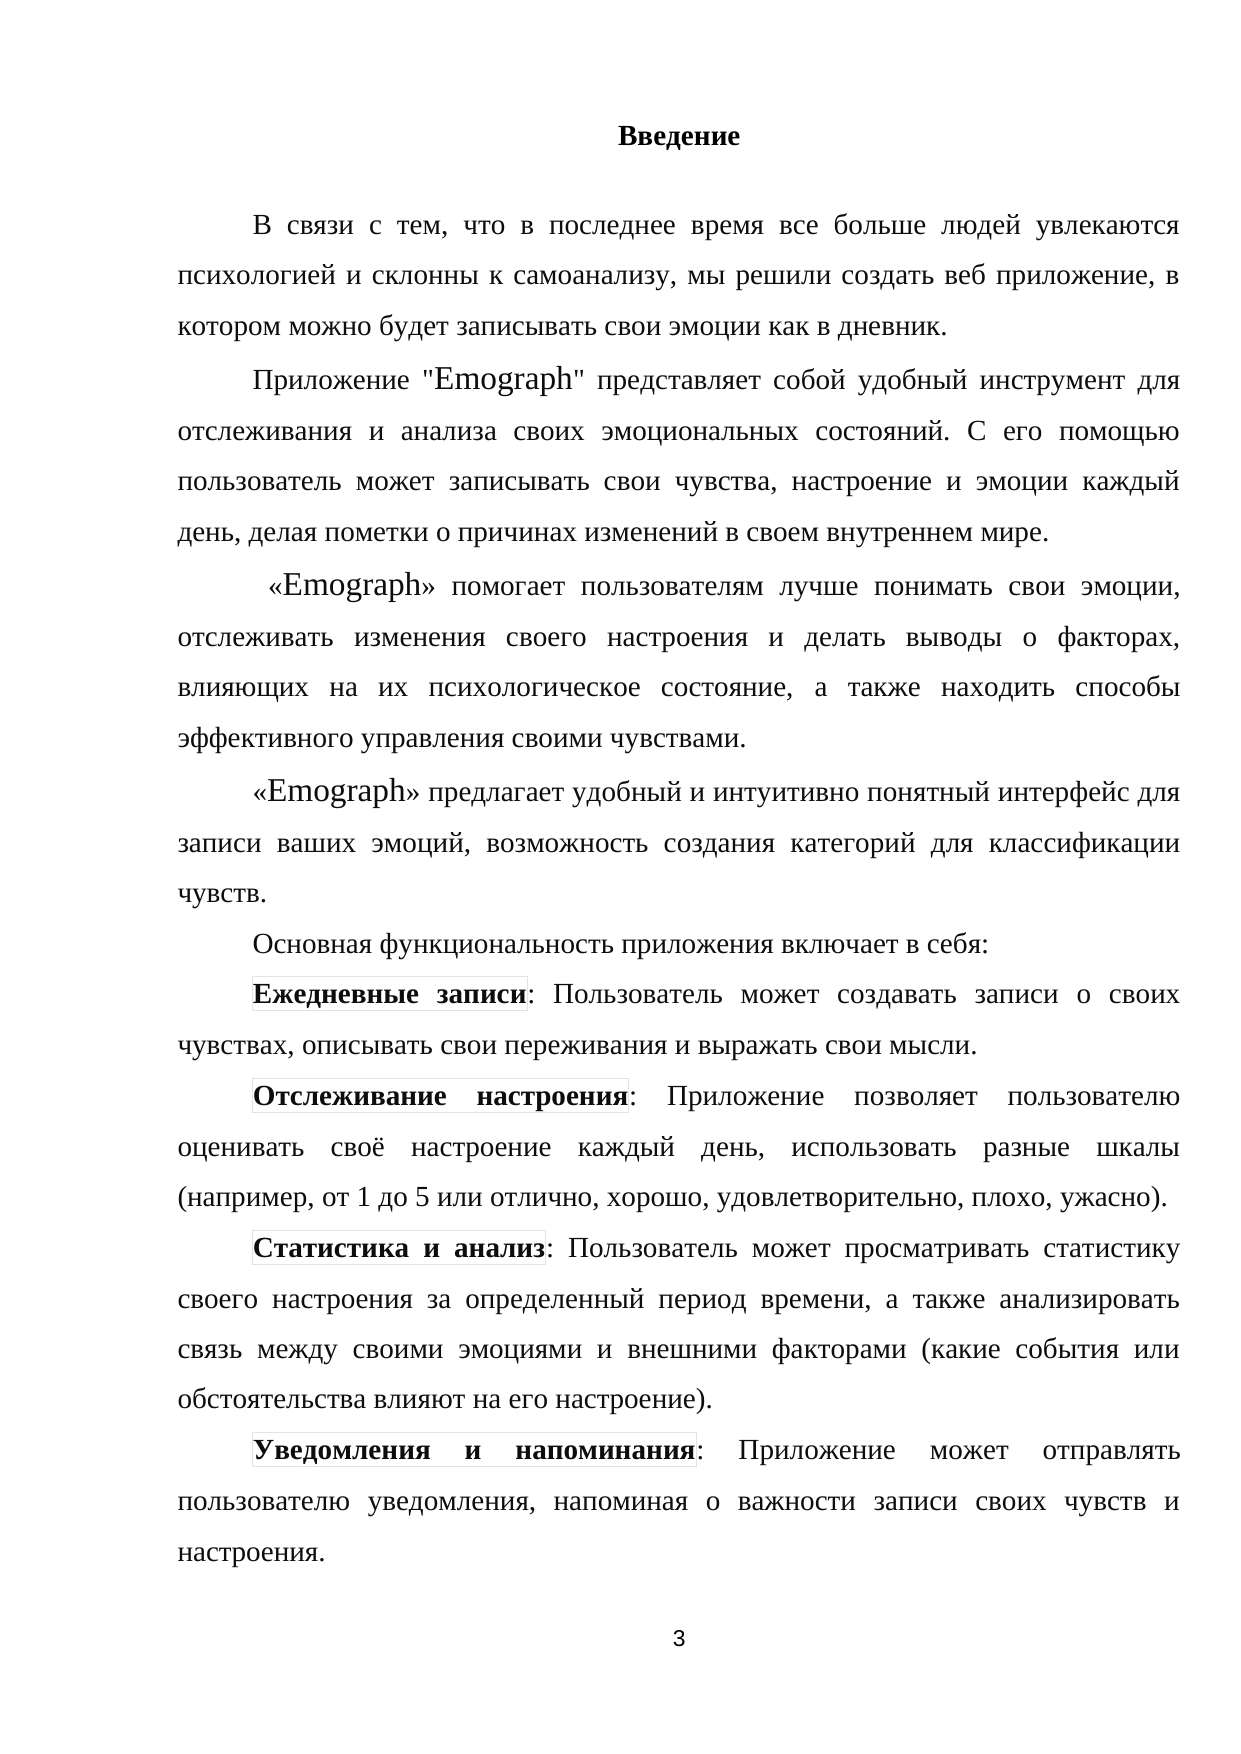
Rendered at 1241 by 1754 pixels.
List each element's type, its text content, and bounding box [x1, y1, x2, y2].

text Ежедневные записи: Пользователь может создавать записи о своих чувствах, описывать свои переживания и выражать свои мысли. [177, 976, 1181, 1061]
text Введение [177, 118, 1181, 152]
text Приложение "Emograph" представляет собой удобный инструмент для отслеживания и анализа своих эмоциональных состояний. С его помощью пользователь может записывать свои чувства, настроение и эмоции каждый день, делая пометки о причинах изменений в своем внутреннем мире. [177, 358, 1181, 547]
text Основная функциональность приложения включает в себя: [177, 926, 1181, 959]
text В связи с тем, что в последнее время все больше людей увлекаются психологией и склонны к самоанализу, мы решили создать веб приложение, в котором можно будет записывать свои эмоции как в дневник. [177, 207, 1181, 341]
text Отслеживание настроения: Приложение позволяет пользователю оценивать своё настроение каждый день, использовать разные шкалы (например, от 1 до 5 или отлично, хорошо, удовлетворительно, плохо, ужасно). [177, 1078, 1181, 1213]
text «Emograph» предлагает удобный и интуитивно понятный интерфейс для записи ваших эмоций, возможность создания категорий для классификации чувств. [177, 770, 1181, 909]
text Статистика и анализ: Пользователь может просматривать статистику своего настроения за определенный период времени, а также анализировать связь между своими эмоциями и внешними факторами (какие события или обстоятельства влияют на его настроение). [177, 1230, 1181, 1415]
text «Emograph» помогает пользователям лучше понимать свои эмоции, отслеживать изменения своего настроения и делать выводы о факторах, влияющих на их психологическое состояние, а также находить способы эффективного управления своими чувствами. [177, 564, 1181, 753]
text Уведомления и напоминания: Приложение может отправлять пользователю уведомления, напоминая о важности записи своих чувств и настроения. [177, 1432, 1181, 1567]
